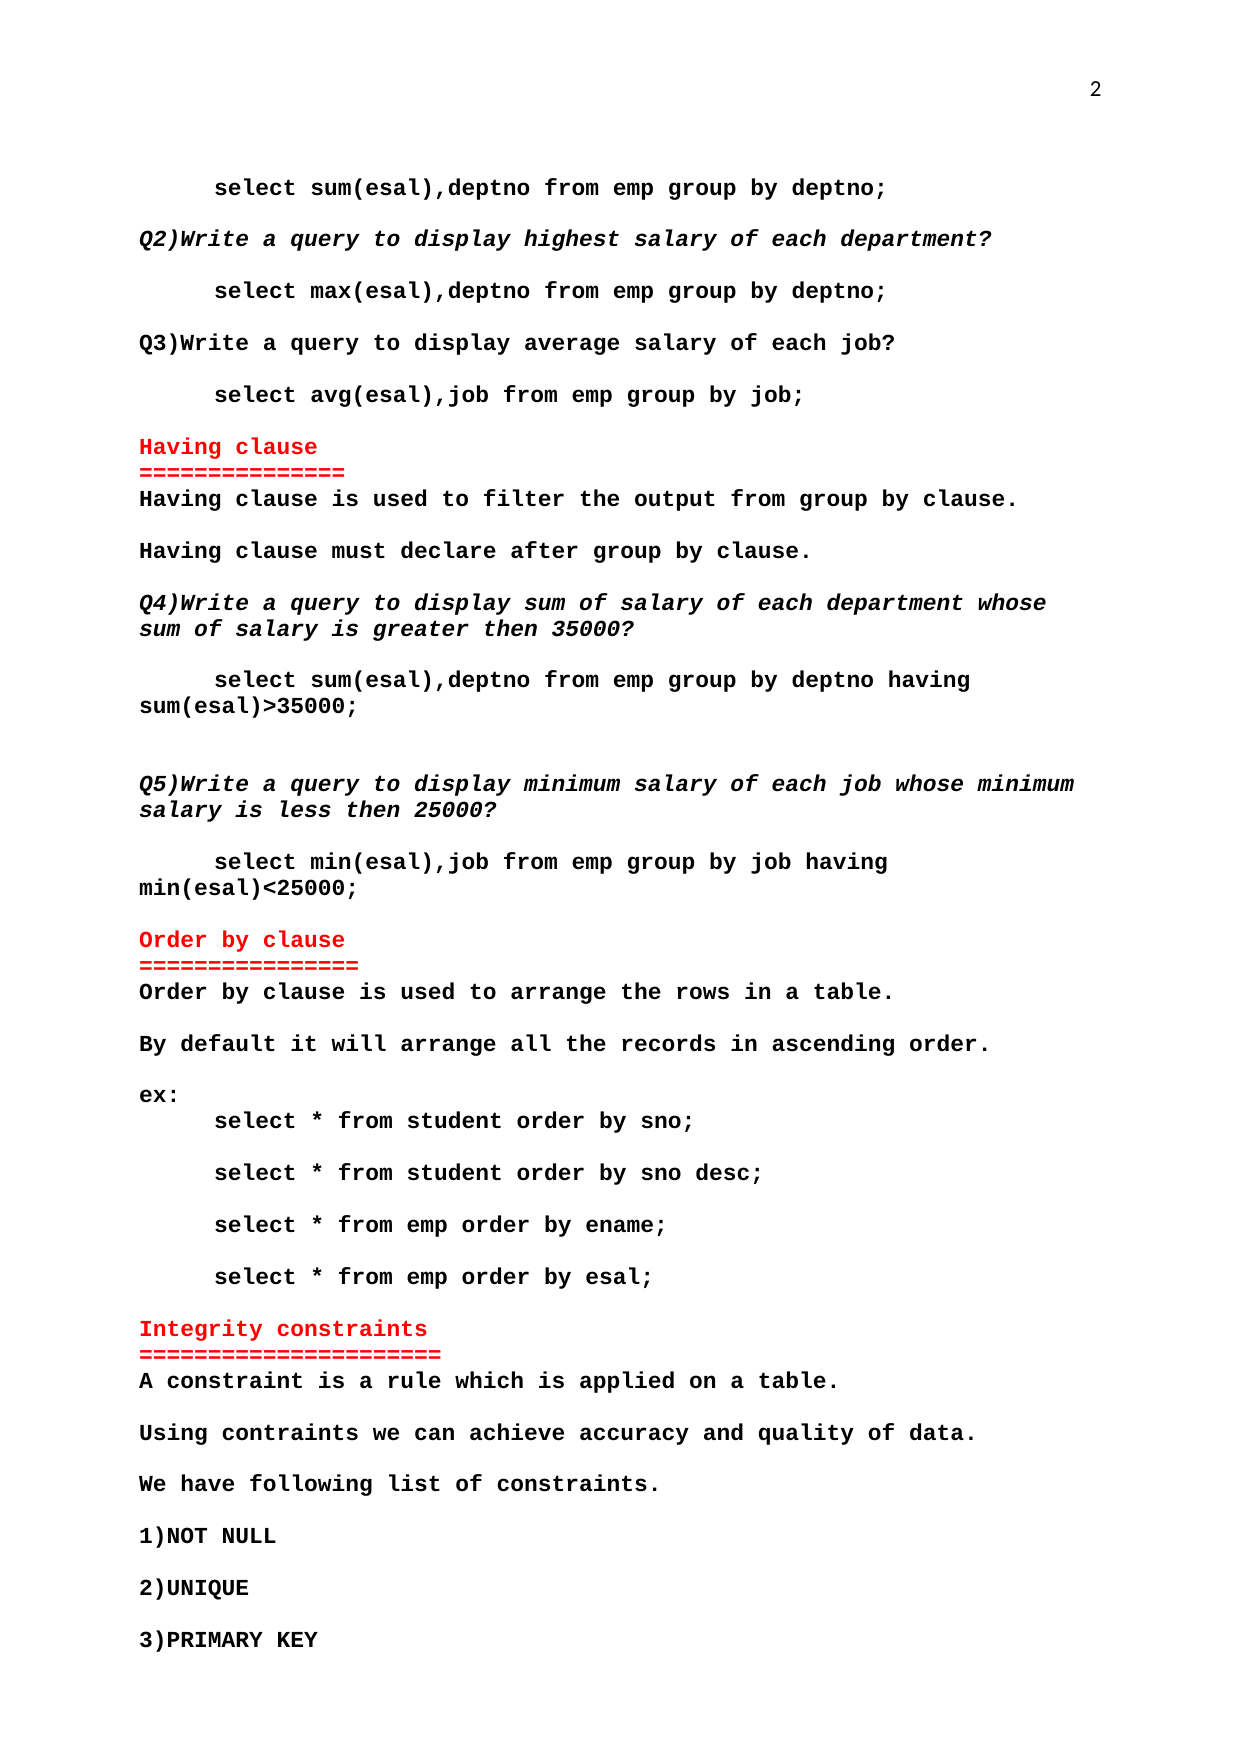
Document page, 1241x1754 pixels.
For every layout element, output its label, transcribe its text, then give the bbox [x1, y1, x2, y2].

text select sum(esal),deptno from emp group by deptno having sum(esal)>35000; [139, 669, 1101, 721]
text ================ [139, 954, 1101, 980]
text select sum(esal),deptno from emp group by deptno; [139, 176, 1101, 202]
text =============== [139, 461, 1101, 487]
text 2)UNIQUE [139, 1577, 1101, 1602]
text ====================== [139, 1343, 1101, 1369]
text select * from student order by sno; [139, 1110, 1101, 1136]
text 1)NOT NULL [139, 1525, 1101, 1551]
text A constraint is a rule which is applied on a table. [139, 1369, 1101, 1395]
text select avg(esal),job from emp group by job; [139, 383, 1101, 409]
text select * from student order by sno desc; [139, 1162, 1101, 1187]
text Having clause is used to filter the output from group by clause. [139, 487, 1101, 513]
text We have following list of constraints. [139, 1473, 1101, 1499]
text By default it will arrange all the records in ascending order. [139, 1032, 1101, 1058]
text Integrity constraints [139, 1317, 1101, 1343]
text ex: [139, 1084, 1101, 1110]
text Q5)Write a query to display minimum salary of each job whose minimum salary is less then 25000? [139, 772, 1101, 824]
text select min(esal),job from emp group by job having min(esal)<25000; [139, 850, 1101, 902]
text Q4)Write a query to display sum of salary of each department whose sum of salary is greater then 35000? [139, 591, 1101, 643]
text Order by clause [139, 928, 1101, 954]
text Using contraints we can achieve accuracy and quality of data. [139, 1421, 1101, 1447]
text select max(esal),deptno from emp group by deptno; [139, 280, 1101, 306]
text select * from emp order by ename; [139, 1213, 1101, 1239]
text select * from emp order by esal; [139, 1265, 1101, 1291]
text Q2)Write a query to display highest salary of each department? [139, 228, 1101, 254]
text 3)PRIMARY KEY [139, 1628, 1101, 1654]
text Having clause [139, 435, 1101, 461]
text Having clause must declare after group by clause. [139, 539, 1101, 565]
text Q3)Write a query to display average salary of each job? [139, 332, 1101, 357]
text Order by clause is used to arrange the rows in a table. [139, 980, 1101, 1006]
